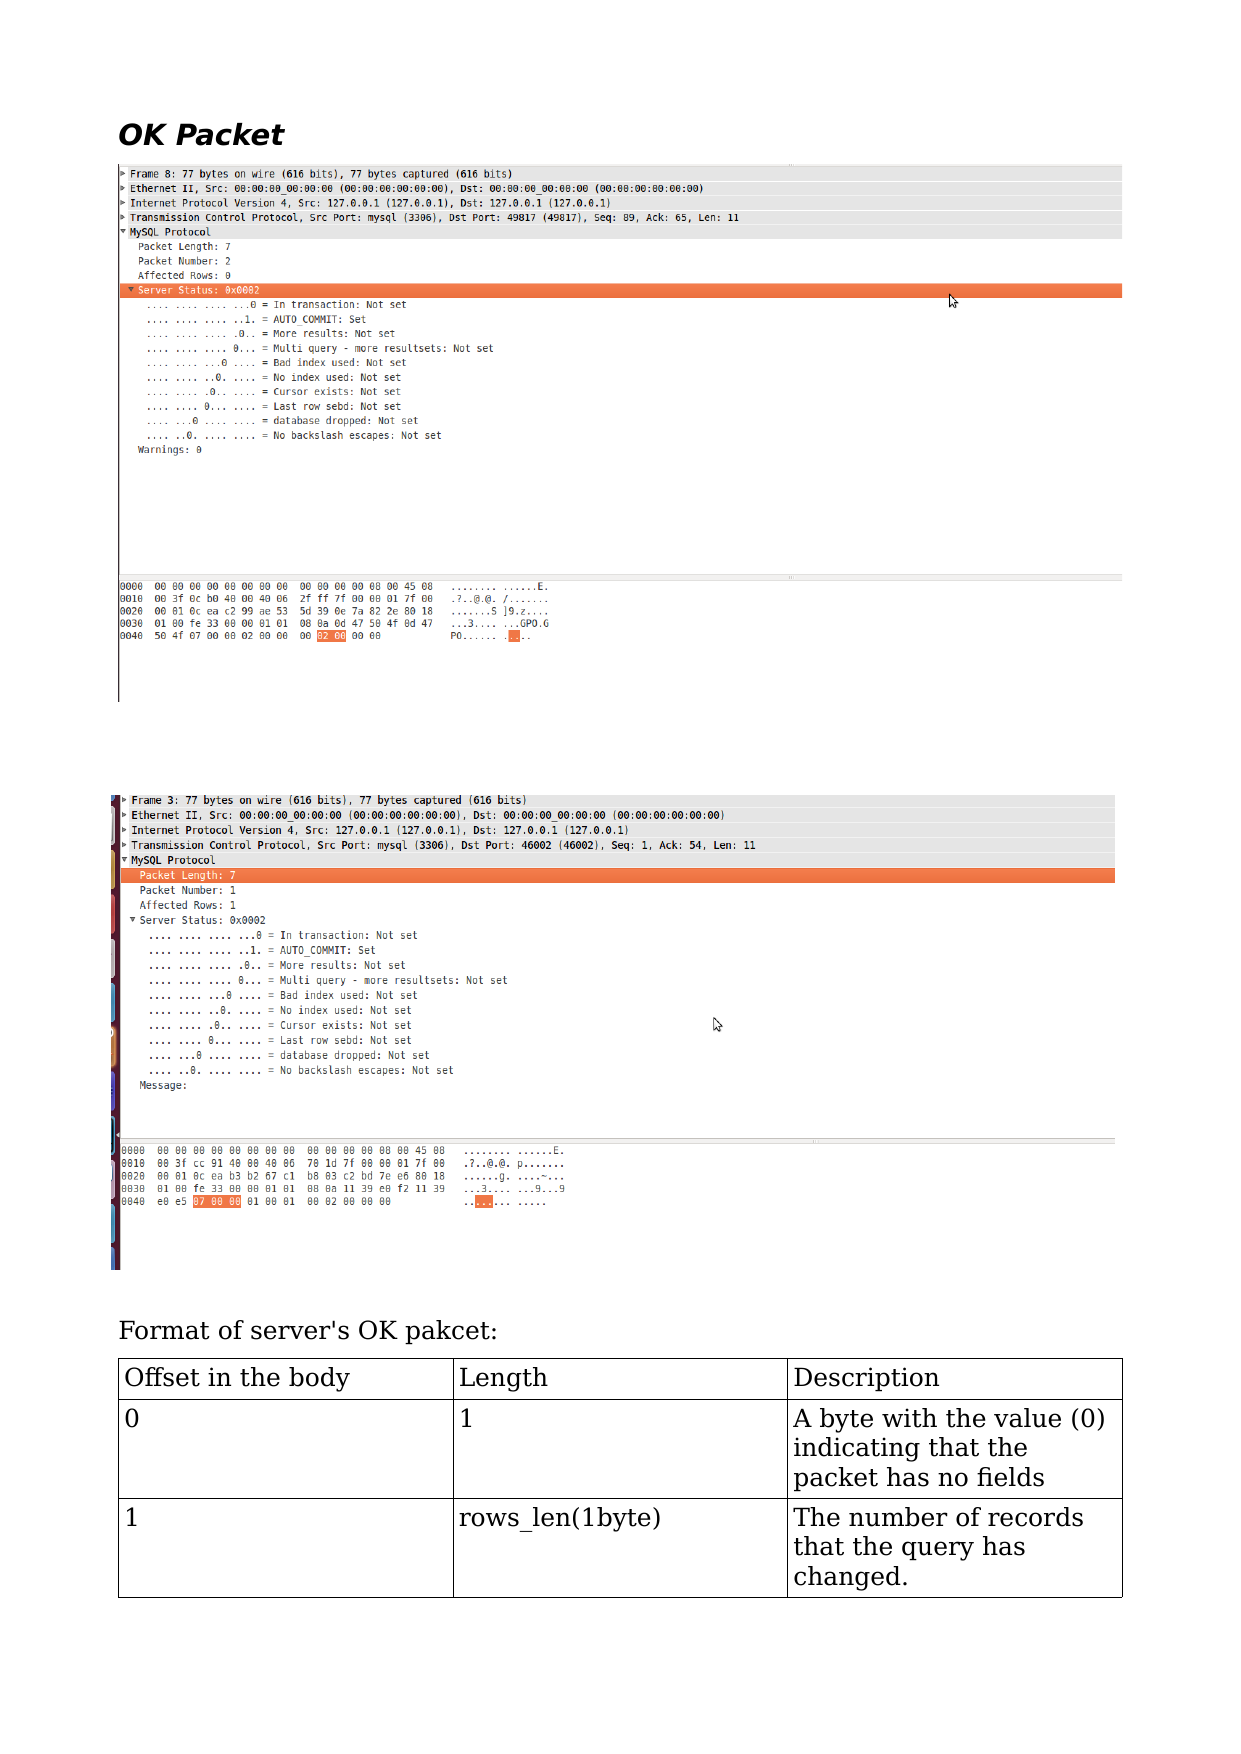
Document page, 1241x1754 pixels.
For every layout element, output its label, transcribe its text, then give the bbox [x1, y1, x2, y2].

table_header Length [454, 1359, 787, 1398]
text Format of server's OK pakcet: [118, 1316, 1122, 1345]
subtitle OK Packet [118, 118, 1122, 152]
table_header Offset in the body [119, 1359, 453, 1398]
table_header Description [788, 1359, 1122, 1398]
table_cell A byte with the value (0) indicating that the packet has no fields [788, 1400, 1122, 1498]
table_cell 1 [454, 1400, 787, 1498]
table_cell rows_len(1byte) [454, 1499, 787, 1597]
picture [118, 164, 1123, 702]
table_cell 1 [119, 1499, 453, 1597]
table_cell The number of records that the query has changed. [788, 1499, 1122, 1597]
table_cell 0 [119, 1400, 453, 1498]
picture [111, 795, 1115, 1270]
